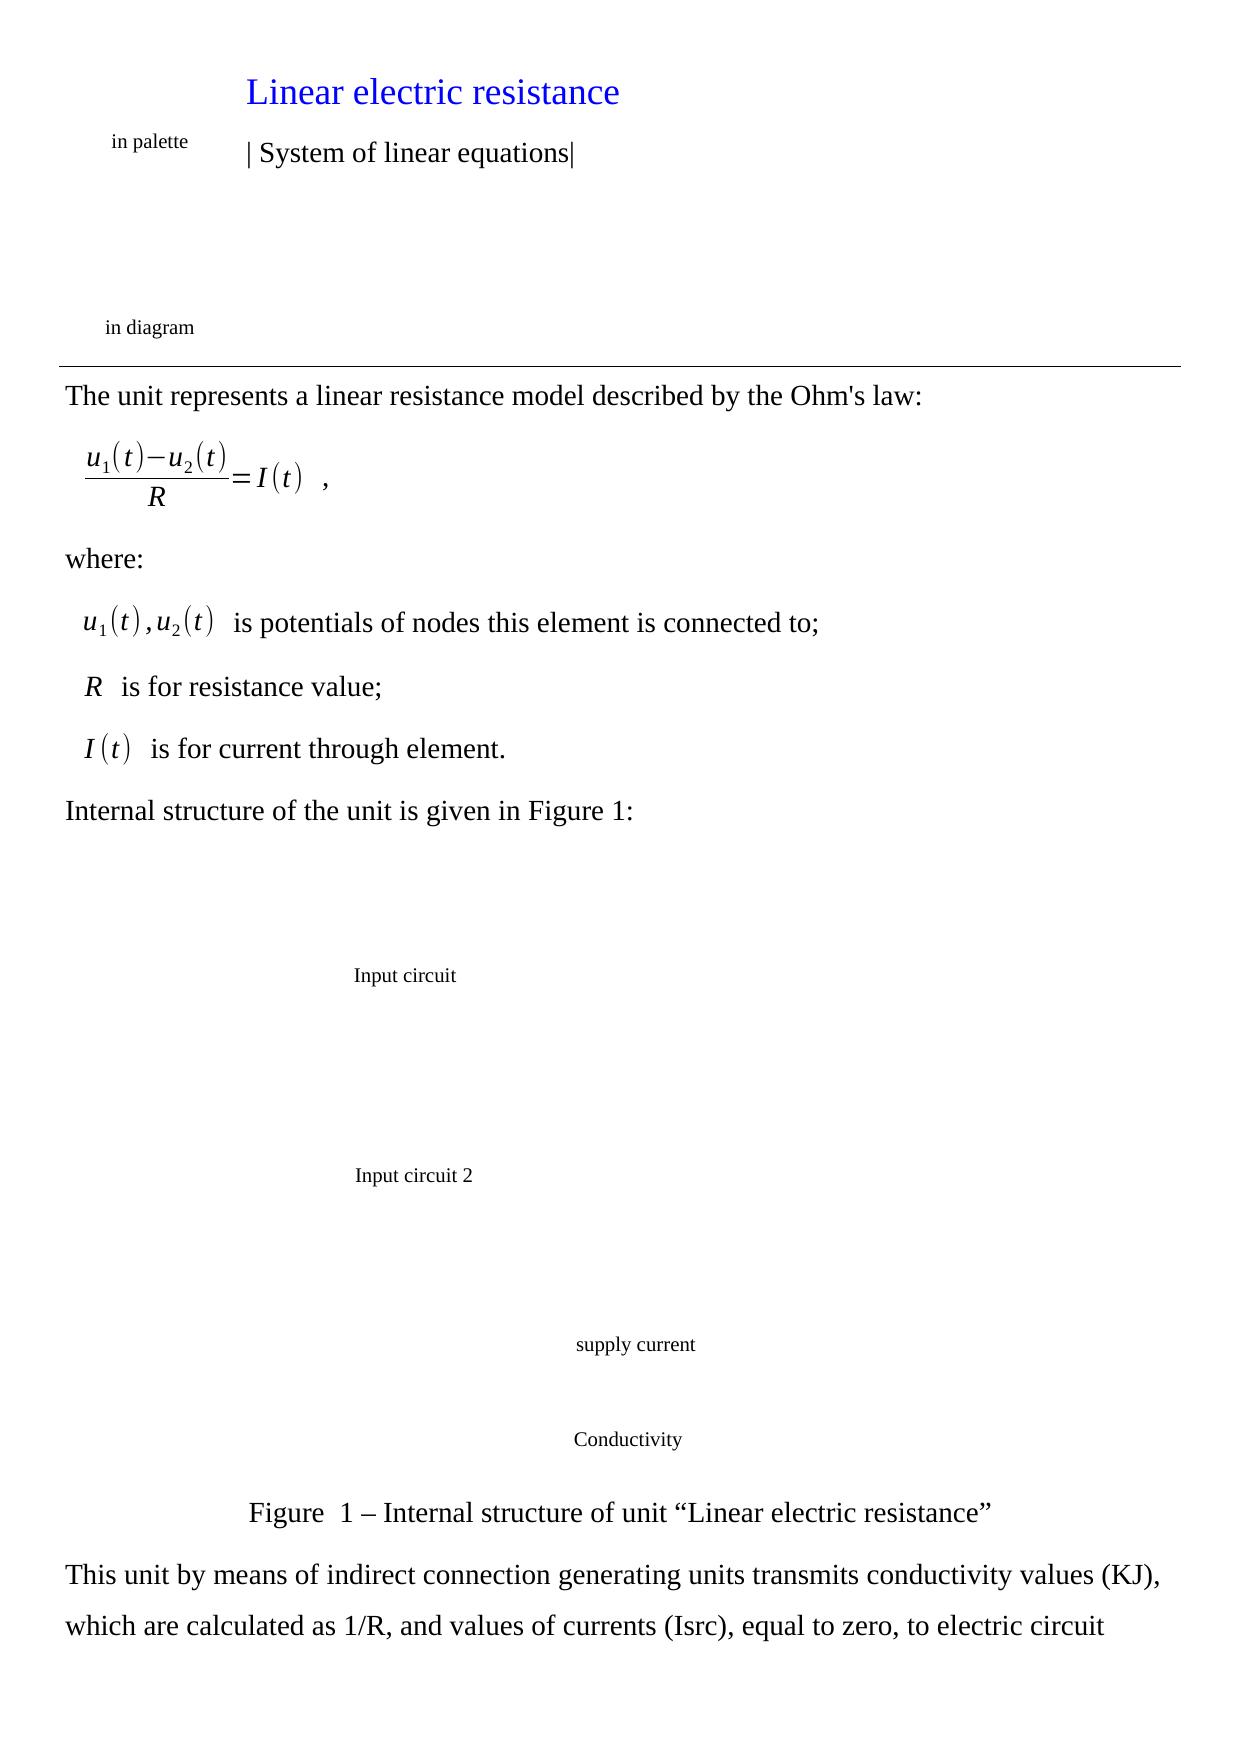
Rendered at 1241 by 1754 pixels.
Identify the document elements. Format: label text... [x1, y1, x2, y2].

text Input circuit [354, 963, 522, 987]
table_cell | System of linear equations| [240, 124, 1181, 181]
table_header Linear electric resistance [240, 59, 1181, 124]
text Conductivity [574, 1428, 731, 1452]
table_header [59, 59, 240, 124]
table_cell The unit represents a linear resistance model described by the Ohm's law: , where: is potentials of nodes this element is connected to; is for resistance value; is for current through element. Internal structure of the unit is given in Figure 1: Figure 1 – Internal structure of unit “Linear electric resistance” This unit by means of indirect connection generating units transmits conductivity values (KJ), which are calculated as 1/R, and values of currents (Isrc), equal to zero, to electric circuit internal nodes connected to this element. At the same time the value of own node number (NSELF) from the first input is transmitted as the value of adjacent node number (NJ) and vice versa. Property: Resistance, Ohm – a number setting up the resistance value R. Examples for filling in the dialog window for unit properties: Notes: Unit property can be scalar only. Named property is set up as local variable of model (or submodel) in Parameters tab or as a global signal of the project via Graphics → Signals main menu option. [59, 964, 1181, 1647]
table_cell in palette [59, 124, 240, 181]
text Input circuit 2 [355, 1164, 523, 1188]
table_cell in diagram [59, 309, 240, 366]
table_cell The unit represents a linear resistance model described by the Ohm's law: , where: is potentials of nodes this element is connected to; is for resistance value; is for current through element. Internal structure of the unit is given in Figure 1: Figure 1 – Internal structure of unit “Linear electric resistance” This unit by means of indirect connection generating units transmits conductivity values (KJ), which are calculated as 1/R, and values of currents (Isrc), equal to zero, to electric circuit internal nodes connected to this element. At the same time the value of own node number (NSELF) from the first input is transmitted as the value of adjacent node number (NJ) and vice versa. Property: Resistance, Ohm – a number setting up the resistance value R. Examples for filling in the dialog window for unit properties: Notes: Unit property can be scalar only. Named property is set up as local variable of model (or submodel) in Parameters tab or as a global signal of the project via Graphics → Signals main menu option. [59, 367, 1181, 963]
table_cell [240, 309, 1181, 366]
table_cell [240, 181, 1181, 309]
table_cell [59, 181, 240, 309]
text supply current [576, 1332, 733, 1356]
